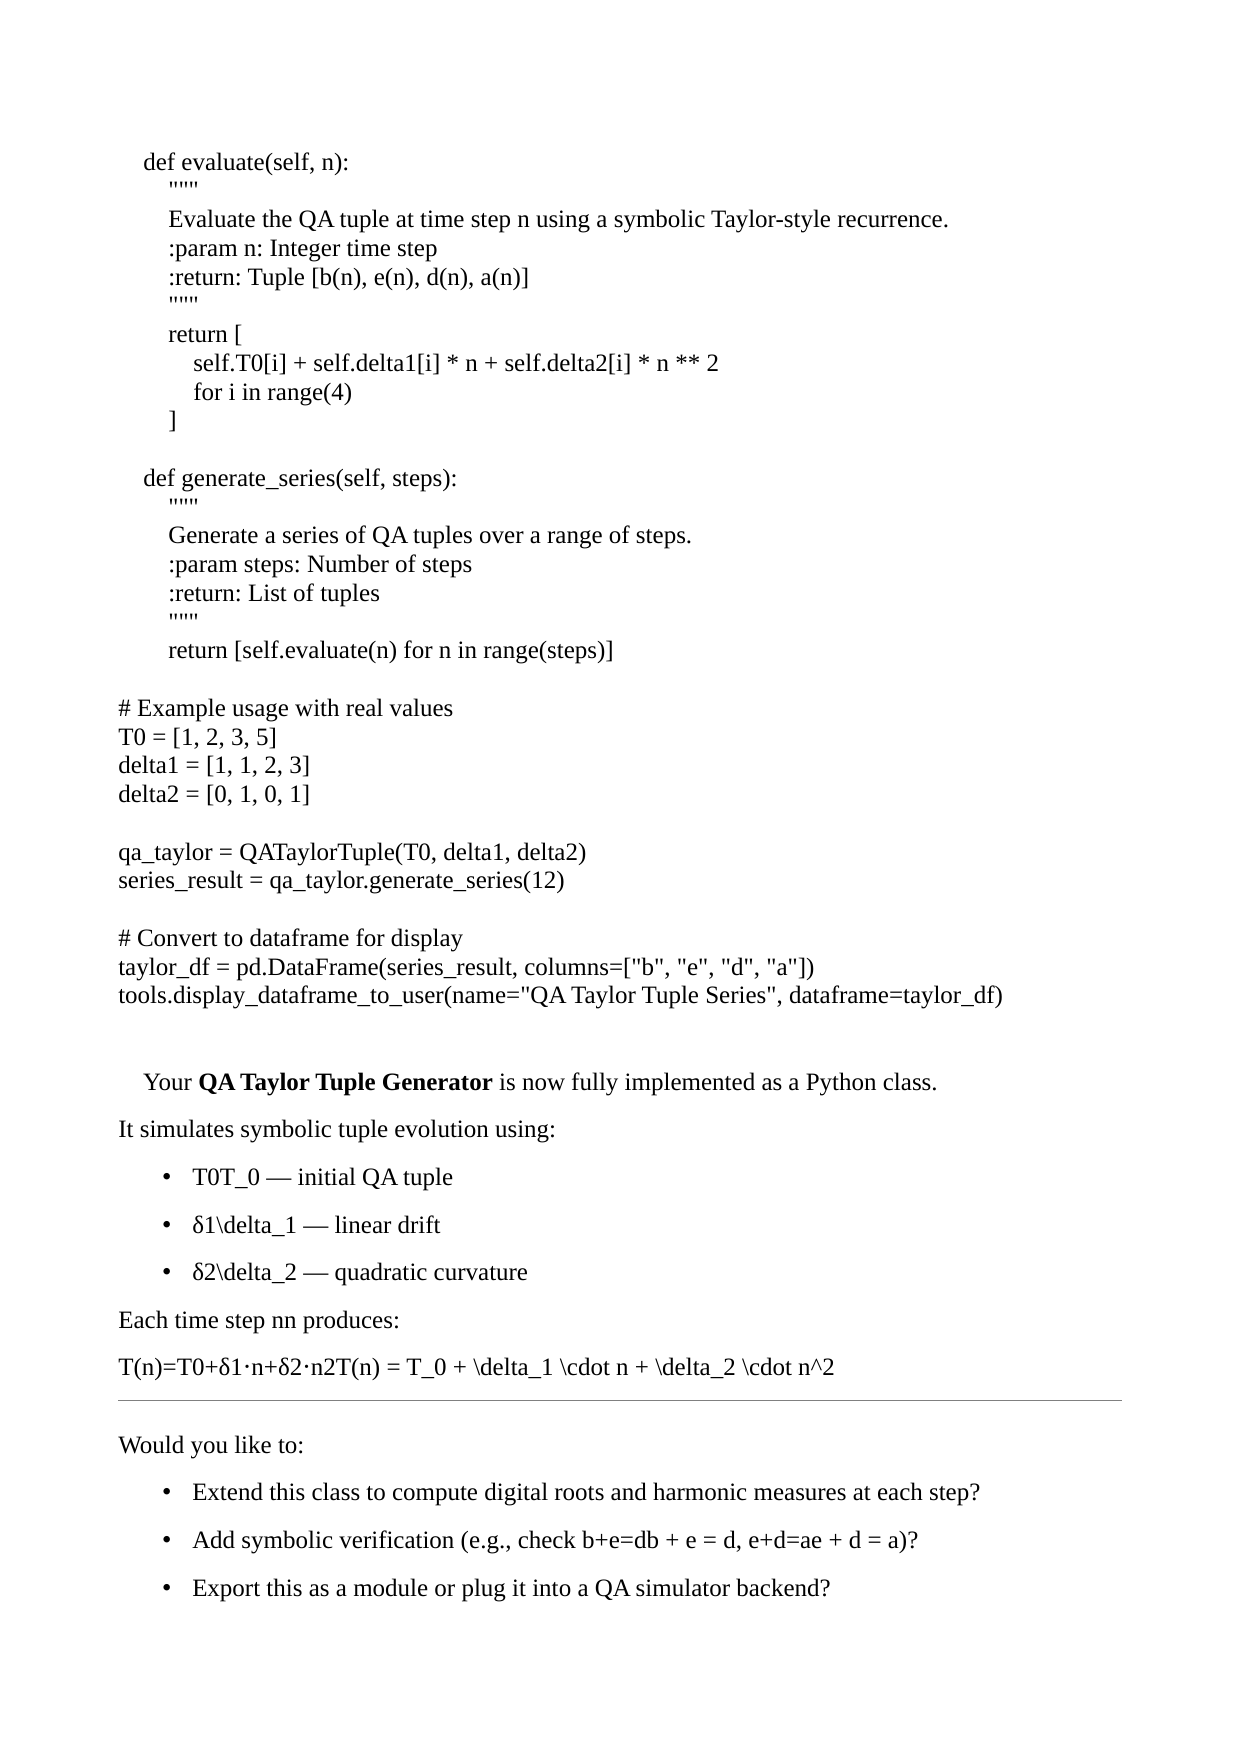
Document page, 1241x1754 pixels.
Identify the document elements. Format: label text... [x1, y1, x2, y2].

text for i in range(4) [118, 377, 1122, 406]
text T0 = [1, 2, 3, 5] [118, 722, 1122, 751]
list T0T_0 — initial QA tuple [162, 1162, 1122, 1191]
text Would you like to: [118, 1430, 1122, 1458]
text ✅ Your QA Taylor Tuple Generator is now fully implemented as a Python class. [118, 1067, 1122, 1096]
text taylor_df = pd.DataFrame(series_result, columns=["b", "e", "d", "a"]) [118, 952, 1122, 981]
text :return: Tuple [b(n), e(n), d(n), a(n)] [118, 262, 1122, 291]
list Extend this class to compute digital roots and harmonic measures at each step? [162, 1477, 1122, 1506]
list δ1\delta_1 — linear drift [162, 1210, 1122, 1238]
text T(n)=T0+δ1⋅n+δ2⋅n2T(n) = T_0 + \delta_1 \cdot n + \delta_2 \cdot n^2 [118, 1352, 1122, 1381]
text """ [118, 492, 1122, 521]
text ] [118, 406, 1122, 434]
text tools.display_dataframe_to_user(name="QA Taylor Tuple Series", dataframe=taylor_df) [118, 981, 1122, 1009]
list Add symbolic verification (e.g., check b+e=db + e = d, e+d=ae + d = a)? [162, 1525, 1122, 1554]
text Generate a series of QA tuples over a range of steps. [118, 521, 1122, 549]
text """ [118, 176, 1122, 204]
text # Example usage with real values [118, 693, 1122, 722]
text Evaluate the QA tuple at time step n using a symbolic Taylor-style recurrence. [118, 204, 1122, 233]
text :return: List of tuples [118, 578, 1122, 607]
text series_result = qa_taylor.generate_series(12) [118, 866, 1122, 894]
text :param steps: Number of steps [118, 549, 1122, 578]
text def generate_series(self, steps): [118, 463, 1122, 492]
text :param n: Integer time step [118, 233, 1122, 262]
text """ [118, 607, 1122, 636]
text # Convert to dataframe for display [118, 923, 1122, 952]
text self.T0[i] + self.delta1[i] * n + self.delta2[i] * n ** 2 [118, 348, 1122, 377]
list Export this as a module or plug it into a QA simulator backend? [162, 1573, 1122, 1601]
text qa_taylor = QATaylorTuple(T0, delta1, delta2) [118, 837, 1122, 866]
text return [ [118, 319, 1122, 348]
text return [self.evaluate(n) for n in range(steps)] [118, 636, 1122, 664]
text delta1 = [1, 1, 2, 3] [118, 751, 1122, 779]
text Each time step nn produces: [118, 1305, 1122, 1334]
list δ2\delta_2 — quadratic curvature [162, 1257, 1122, 1286]
text delta2 = [0, 1, 0, 1] [118, 779, 1122, 808]
text It simulates symbolic tuple evolution using: [118, 1114, 1122, 1143]
text """ [118, 291, 1122, 319]
text def evaluate(self, n): [118, 147, 1122, 176]
